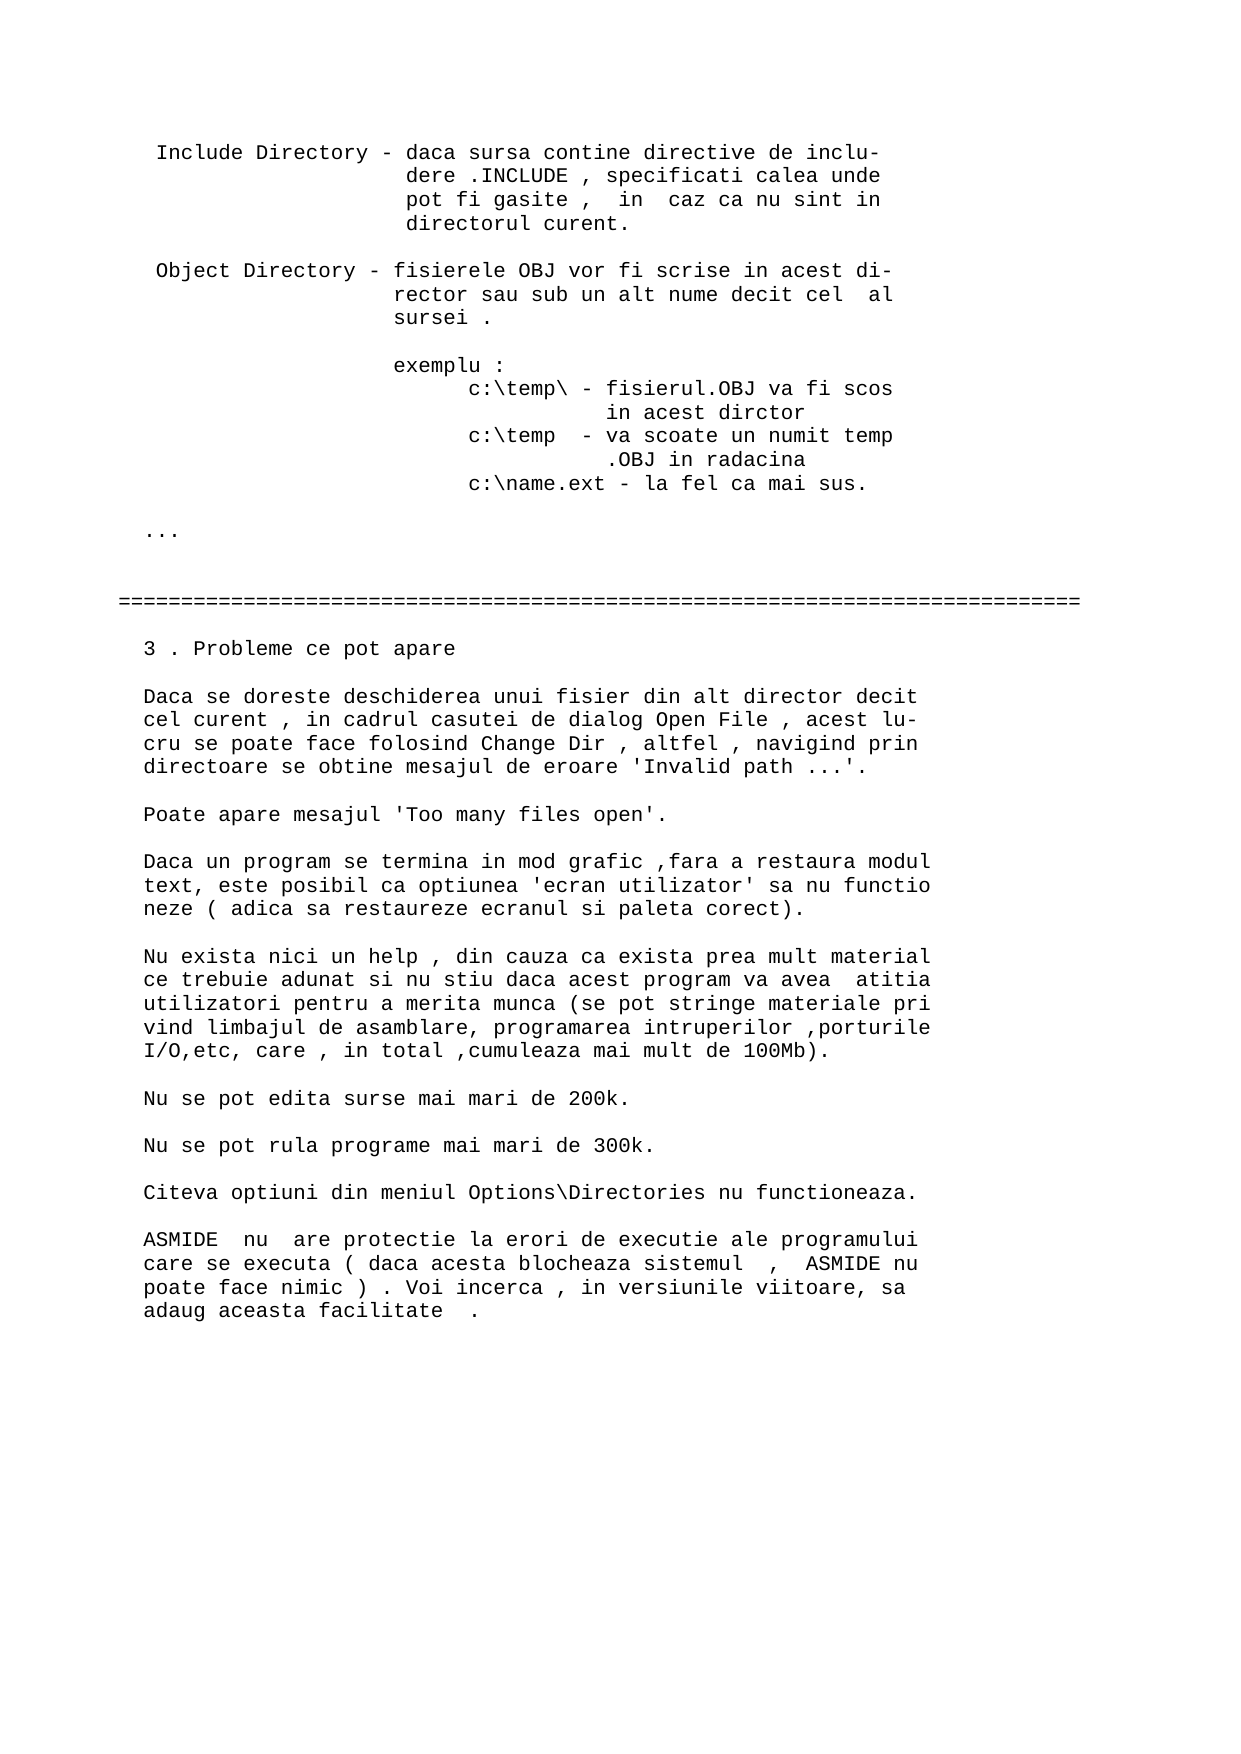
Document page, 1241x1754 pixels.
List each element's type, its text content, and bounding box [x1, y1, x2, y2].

text Nu exista nici un help , din cauza ca exista prea mult material [118, 946, 1122, 969]
text directoare se obtine mesajul de eroare 'Invalid path ...'. [118, 757, 1122, 780]
text c:\name.ext - la fel ca mai sus. [118, 473, 1122, 496]
text pot fi gasite , in caz ca nu sint in [118, 189, 1122, 213]
text c:\temp\ - fisierul.OBJ va fi scos [118, 378, 1122, 402]
text ASMIDE nu are protectie la erori de executie ale programului [118, 1229, 1122, 1253]
text text, este posibil ca optiunea 'ecran utilizator' sa nu functio [118, 875, 1122, 898]
text poate face nimic ) . Voi incerca , in versiunile viitoare, sa [118, 1277, 1122, 1300]
text vind limbajul de asamblare, programarea intruperilor ,porturile [118, 1017, 1122, 1040]
text ============================================================================= [118, 591, 1122, 615]
text in acest dirctor [118, 402, 1122, 426]
text utilizatori pentru a merita munca (se pot stringe materiale pri [118, 993, 1122, 1017]
text cru se poate face folosind Change Dir , altfel , navigind prin [118, 733, 1122, 757]
text adaug aceasta facilitate . [118, 1300, 1122, 1324]
text exemplu : [118, 354, 1122, 378]
text dere .INCLUDE , specificati calea unde [118, 165, 1122, 189]
text Citeva optiuni din meniul Options\Directories nu functioneaza. [118, 1182, 1122, 1206]
text directorul curent. [118, 213, 1122, 236]
text I/O,etc, care , in total ,cumuleaza mai mult de 100Mb). [118, 1040, 1122, 1064]
text c:\temp - va scoate un numit temp [118, 426, 1122, 449]
text care se executa ( daca acesta blocheaza sistemul , ASMIDE nu [118, 1253, 1122, 1277]
text Object Directory - fisierele OBJ vor fi scrise in acest di- [118, 260, 1122, 284]
text Daca un program se termina in mod grafic ,fara a restaura modul [118, 851, 1122, 875]
text ... [118, 520, 1122, 544]
text sursei . [118, 307, 1122, 331]
text .OBJ in radacina [118, 449, 1122, 473]
text cel curent , in cadrul casutei de dialog Open File , acest lu- [118, 709, 1122, 733]
text Nu se pot rula programe mai mari de 300k. [118, 1135, 1122, 1158]
text Poate apare mesajul 'Too many files open'. [118, 804, 1122, 827]
text Include Directory - daca sursa contine directive de inclu- [118, 142, 1122, 165]
text neze ( adica sa restaureze ecranul si paleta corect). [118, 898, 1122, 922]
text rector sau sub un alt nume decit cel al [118, 284, 1122, 307]
text Nu se pot edita surse mai mari de 200k. [118, 1088, 1122, 1111]
text 3 . Probleme ce pot apare [118, 638, 1122, 662]
text Daca se doreste deschiderea unui fisier din alt director decit [118, 686, 1122, 709]
text ce trebuie adunat si nu stiu daca acest program va avea atitia [118, 969, 1122, 993]
